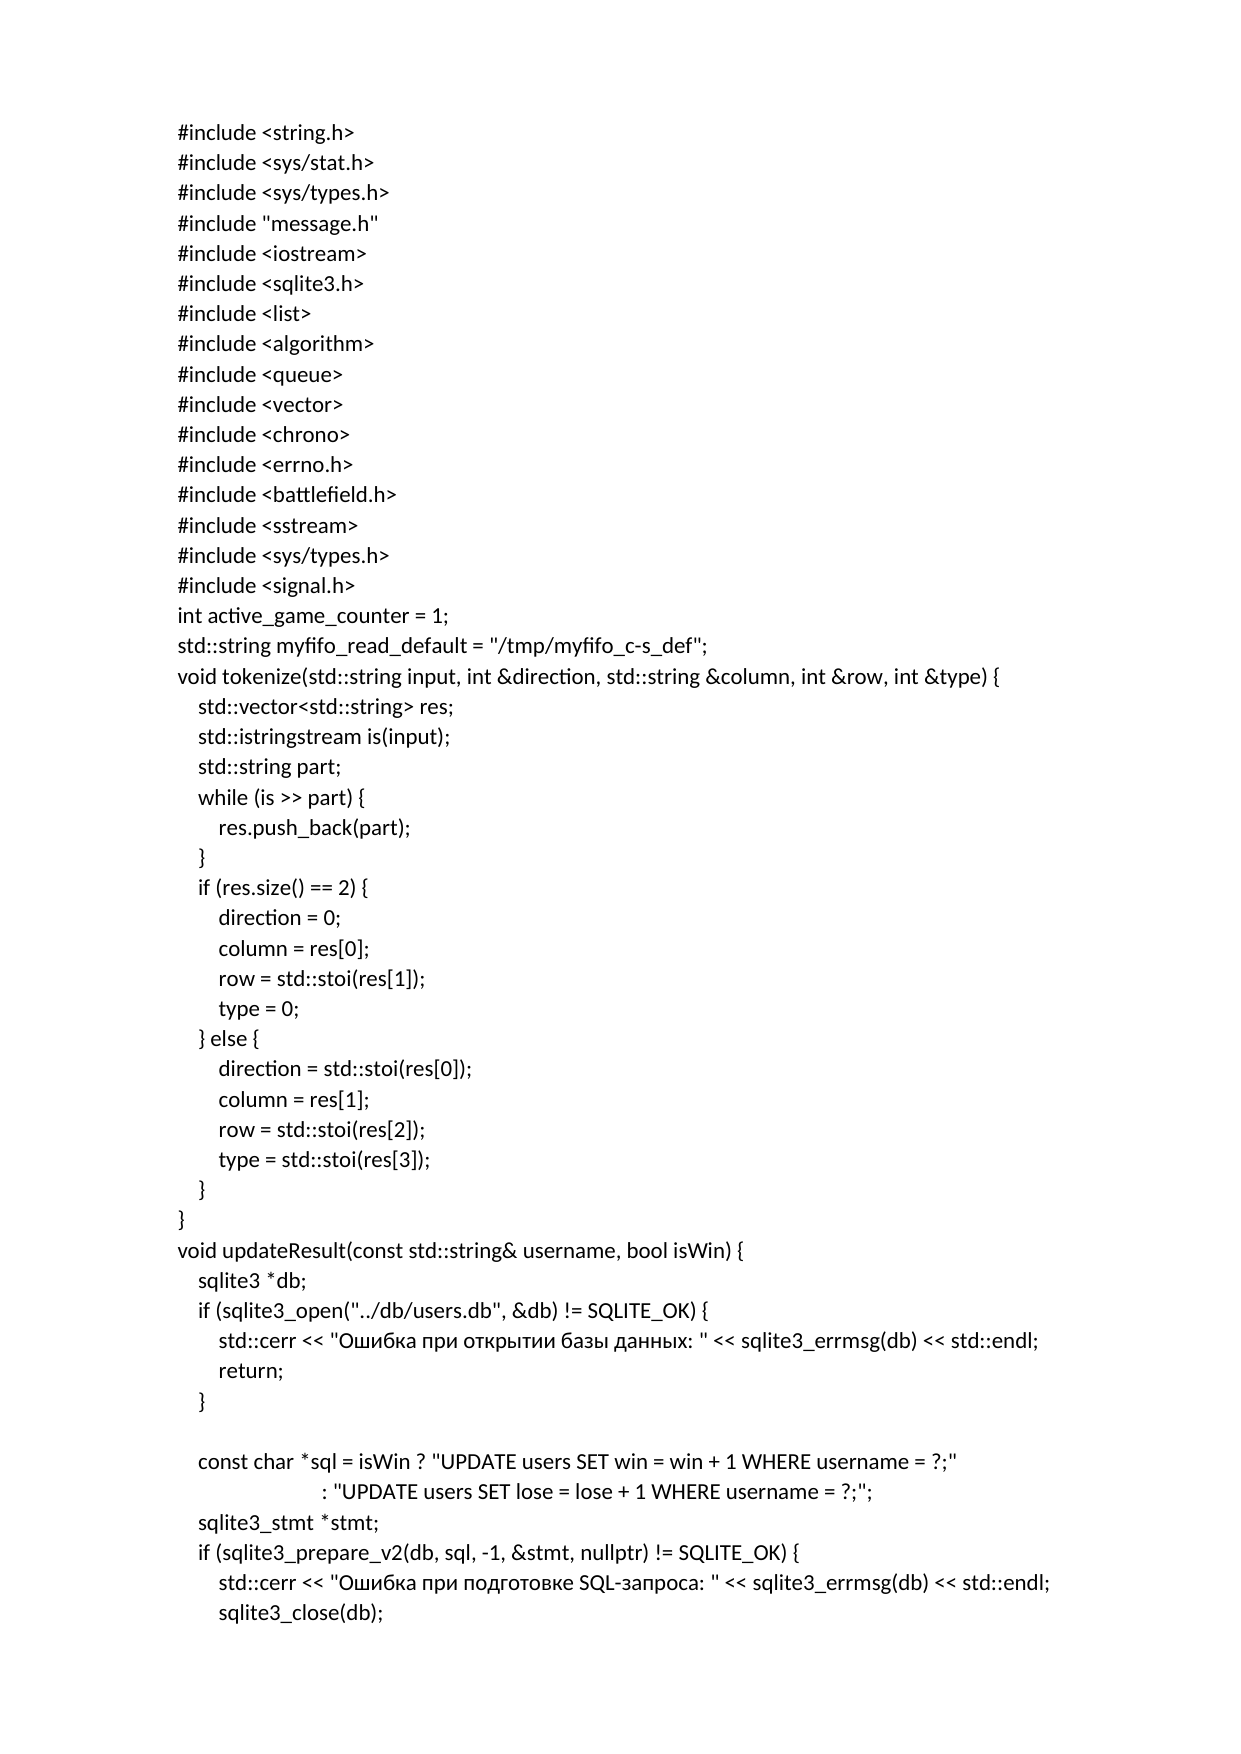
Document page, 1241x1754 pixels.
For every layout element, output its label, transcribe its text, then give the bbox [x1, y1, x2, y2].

text direction = std::stoi(res[0]); [177, 1054, 1152, 1083]
text : "UPDATE users SET lose = lose + 1 WHERE username = ?;"; [177, 1477, 1152, 1506]
text #include <sqlite3.h> [177, 269, 1152, 297]
text #include <sys/stat.h> [177, 148, 1152, 176]
text direction = 0; [177, 903, 1152, 932]
text return; [177, 1357, 1152, 1385]
text const char *sql = isWin ? "UPDATE users SET win = win + 1 WHERE username = ?;" [177, 1447, 1152, 1475]
text res.push_back(part); [177, 813, 1152, 841]
text #include <iostream> [177, 239, 1152, 267]
text column = res[1]; [177, 1085, 1152, 1113]
text std::string myfifo_read_default = "/tmp/myfifo_c-s_def"; [177, 632, 1152, 660]
text #include <queue> [177, 360, 1152, 388]
text sqlite3_stmt *stmt; [177, 1508, 1152, 1536]
text type = 0; [177, 994, 1152, 1022]
text #include <list> [177, 299, 1152, 327]
text type = std::stoi(res[3]); [177, 1145, 1152, 1173]
text column = res[0]; [177, 934, 1152, 962]
text std::cerr << "Ошибка при подготовке SQL-запроса: " << sqlite3_errmsg(db) << std::endl; [177, 1568, 1152, 1596]
text #include <errno.h> [177, 450, 1152, 478]
text if (sqlite3_prepare_v2(db, sql, -1, &stmt, nullptr) != SQLITE_OK) { [177, 1538, 1152, 1566]
text if (res.size() == 2) { [177, 873, 1152, 901]
text std::string part; [177, 752, 1152, 781]
text row = std::stoi(res[2]); [177, 1115, 1152, 1143]
text std::vector<std::string> res; [177, 692, 1152, 720]
text } [177, 843, 1152, 871]
text #include <sstream> [177, 511, 1152, 539]
text row = std::stoi(res[1]); [177, 964, 1152, 992]
text sqlite3 *db; [177, 1266, 1152, 1294]
text #include <sys/types.h> [177, 541, 1152, 569]
text #include <string.h> [177, 118, 1152, 146]
text #include <battlefield.h> [177, 481, 1152, 509]
text if (sqlite3_open("../db/users.db", &db) != SQLITE_OK) { [177, 1296, 1152, 1324]
text void updateResult(const std::string& username, bool isWin) { [177, 1236, 1152, 1264]
text #include <vector> [177, 390, 1152, 418]
text sqlite3_close(db); [177, 1598, 1152, 1626]
text std::cerr << "Ошибка при открытии базы данных: " << sqlite3_errmsg(db) << std::endl; [177, 1326, 1152, 1354]
text #include <algorithm> [177, 329, 1152, 358]
text while (is >> part) { [177, 783, 1152, 811]
text } [177, 1387, 1152, 1415]
text std::istringstream is(input); [177, 722, 1152, 750]
text } [177, 1206, 1152, 1234]
text int active_game_counter = 1; [177, 601, 1152, 629]
text } else { [177, 1024, 1152, 1052]
text #include <chrono> [177, 420, 1152, 448]
text #include <sys/types.h> [177, 178, 1152, 207]
text } [177, 1175, 1152, 1203]
text #include <signal.h> [177, 571, 1152, 599]
text #include "message.h" [177, 209, 1152, 237]
text void tokenize(std::string input, int &direction, std::string &column, int &row, int &type) { [177, 662, 1152, 690]
